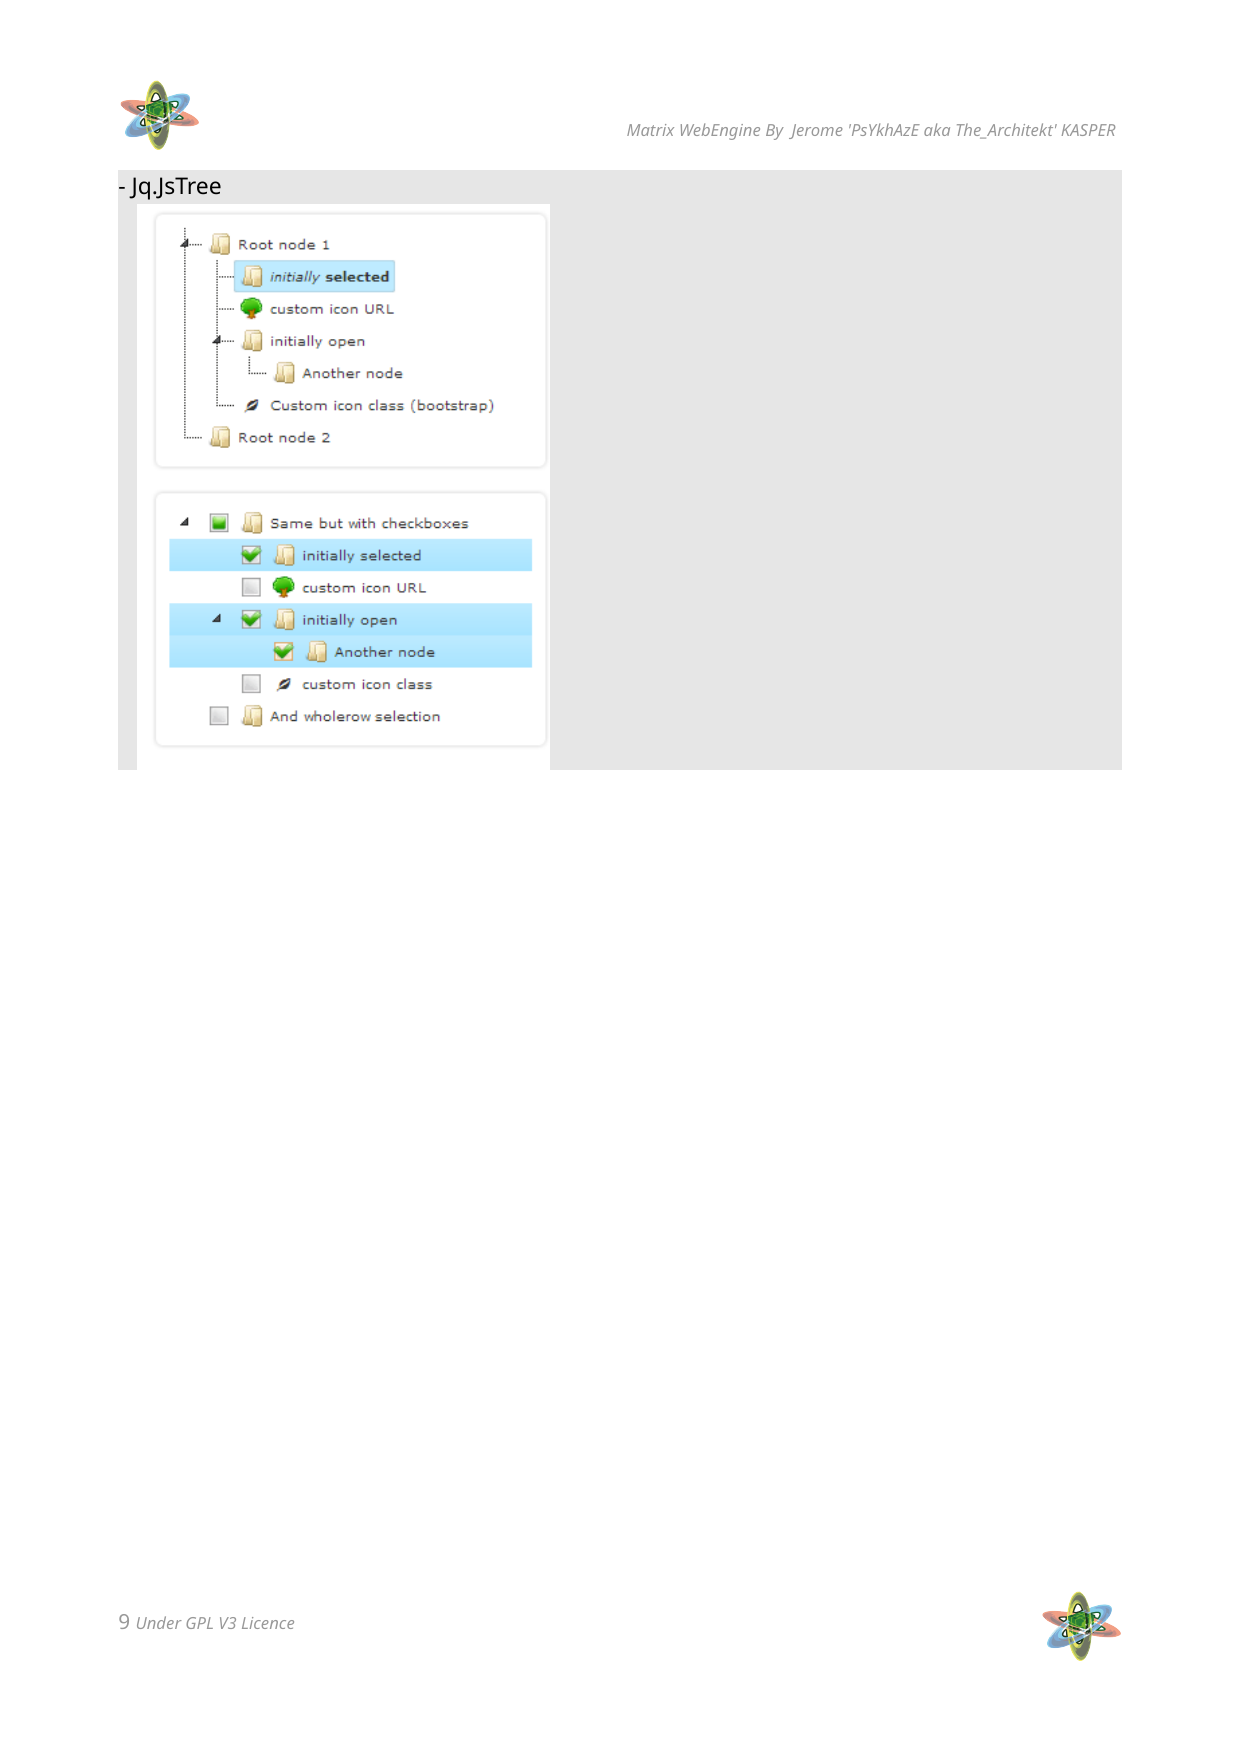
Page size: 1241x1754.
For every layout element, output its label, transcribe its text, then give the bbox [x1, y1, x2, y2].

picture [1042, 1587, 1122, 1665]
picture [120, 76, 200, 154]
text - Jq.JsTree [118, 170, 1122, 202]
